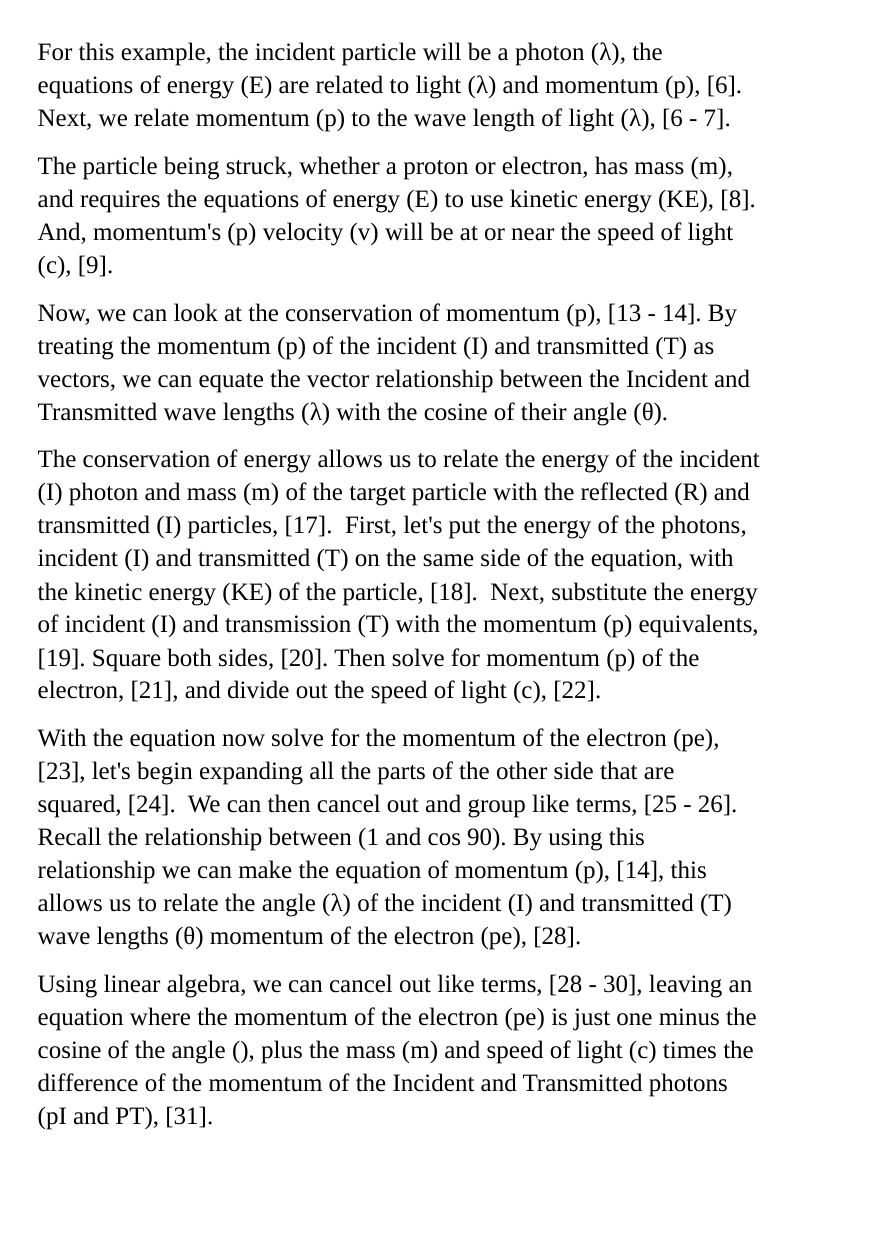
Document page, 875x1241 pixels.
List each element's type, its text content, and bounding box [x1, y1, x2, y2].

text With the equation now solve for the momentum of the electron (pe), [23], let's begin expanding all the parts of the other side that are squared, [24]. We can then cancel out and group like terms, [25 - 26]. Recall the relationship between (1 and cos 90). By using this relationship we can make the equation of momentum (p), [14], this allows us to relate the angle (λ) of the incident (I) and transmitted (T) wave lengths (θ) momentum of the electron (pe), [28]. [37, 723, 762, 950]
text Now, we can look at the conservation of momentum (p), [13 - 14]. By treating the momentum (p) of the incident (I) and transmitted (T) as vectors, we can equate the vector relationship between the Incident and Transmitted wave lengths (λ) with the cosine of their angle (θ). [37, 298, 762, 426]
text The conservation of energy allows us to relate the energy of the incident (I) photon and mass (m) of the target particle with the reflected (R) and transmitted (I) particles, [17]. First, let's put the energy of the photons, incident (I) and transmitted (T) on the same side of the equation, with the kinetic energy (KE) of the particle, [18]. Next, substitute the energy of incident (I) and transmission (T) with the momentum (p) equivalents, [19]. Square both sides, [20]. Then solve for momentum (p) of the electron, [21], and divide out the speed of light (c), [22]. [37, 444, 762, 704]
text Using linear algebra, we can cancel out like terms, [28 - 30], leaving an equation where the momentum of the electron (pe) is just one minus the cosine of the angle (), plus the mass (m) and speed of light (c) times the difference of the momentum of the Incident and Transmitted photons (pI and PT), [31]. [37, 969, 762, 1130]
text The particle being struck, whether a proton or electron, has mass (m), and requires the equations of energy (E) to use kinetic energy (KE), [8]. And, momentum's (p) velocity (v) will be at or near the speed of light (c), [9]. [37, 151, 762, 279]
text For this example, the incident particle will be a photon (λ), the equations of energy (E) are related to light (λ) and momentum (p), [6]. Next, we relate momentum (p) to the wave length of light (λ), [6 - 7]. [37, 37, 762, 132]
